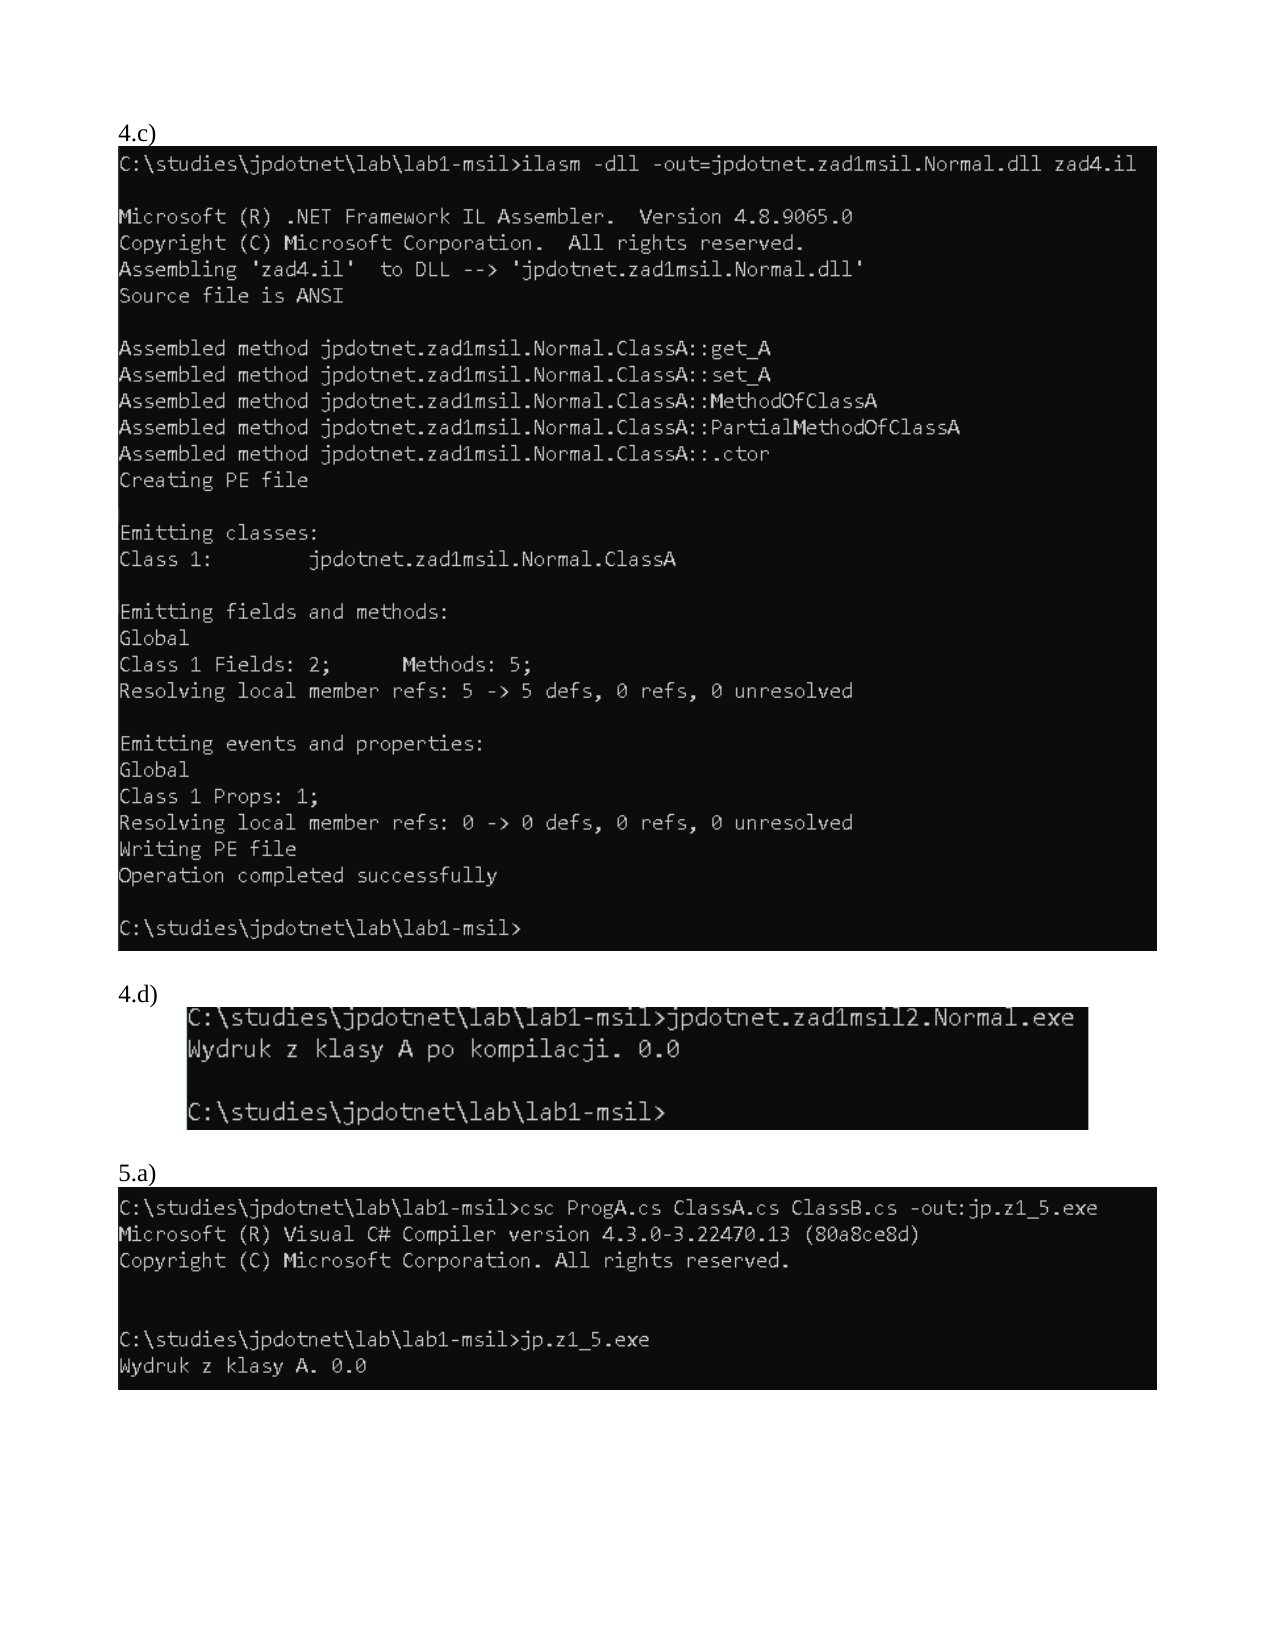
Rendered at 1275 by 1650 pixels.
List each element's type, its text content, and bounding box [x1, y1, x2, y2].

picture [118, 1187, 1157, 1390]
text 5.a) [118, 1158, 1157, 1187]
text 4.c) [118, 118, 1157, 146]
text 4.d) [118, 979, 1157, 1008]
picture [118, 146, 1157, 951]
picture [186, 1007, 1089, 1130]
